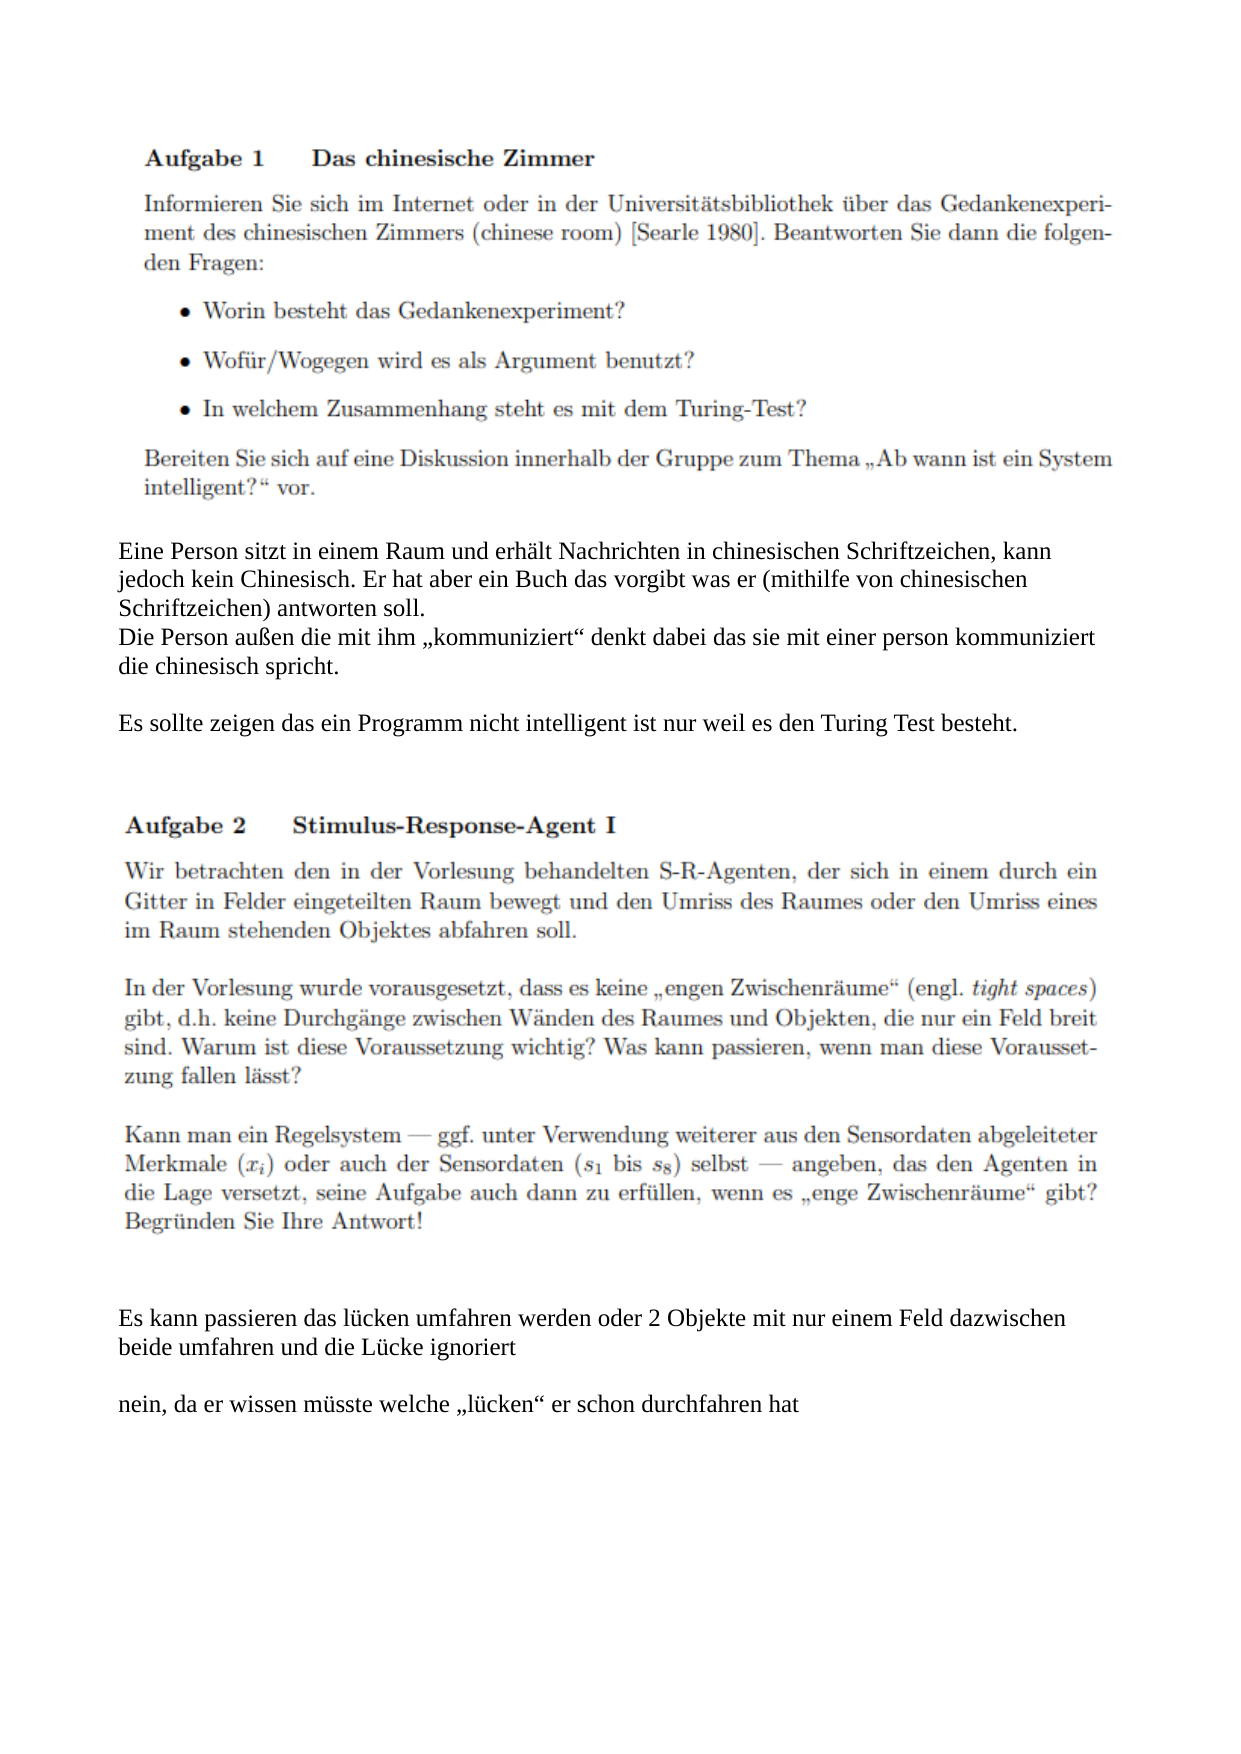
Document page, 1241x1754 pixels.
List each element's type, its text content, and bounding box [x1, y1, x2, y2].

text nein, da er wissen müsste welche „lücken“ er schon durchfahren hat [118, 1389, 1122, 1418]
text Die Person außen die mit ihm „kommuniziert“ denkt dabei das sie mit einer person kommuniziert die chinesisch spricht. [118, 622, 1122, 679]
picture [118, 118, 1123, 507]
text Eine Person sitzt in einem Raum und erhält Nachrichten in chinesischen Schriftzeichen, kann jedoch kein Chinesisch. Er hat aber ein Buch das vorgibt was er (mithilfe von chinesischen Schriftzeichen) antworten soll. [118, 536, 1122, 622]
text Es sollte zeigen das ein Programm nicht intelligent ist nur weil es den Turing Test besteht. [118, 708, 1122, 737]
text Es kann passieren das lücken umfahren werden oder 2 Objekte mit nur einem Feld dazwischen beide umfahren und die Lücke ignoriert [118, 1303, 1122, 1361]
picture [118, 794, 1123, 1246]
